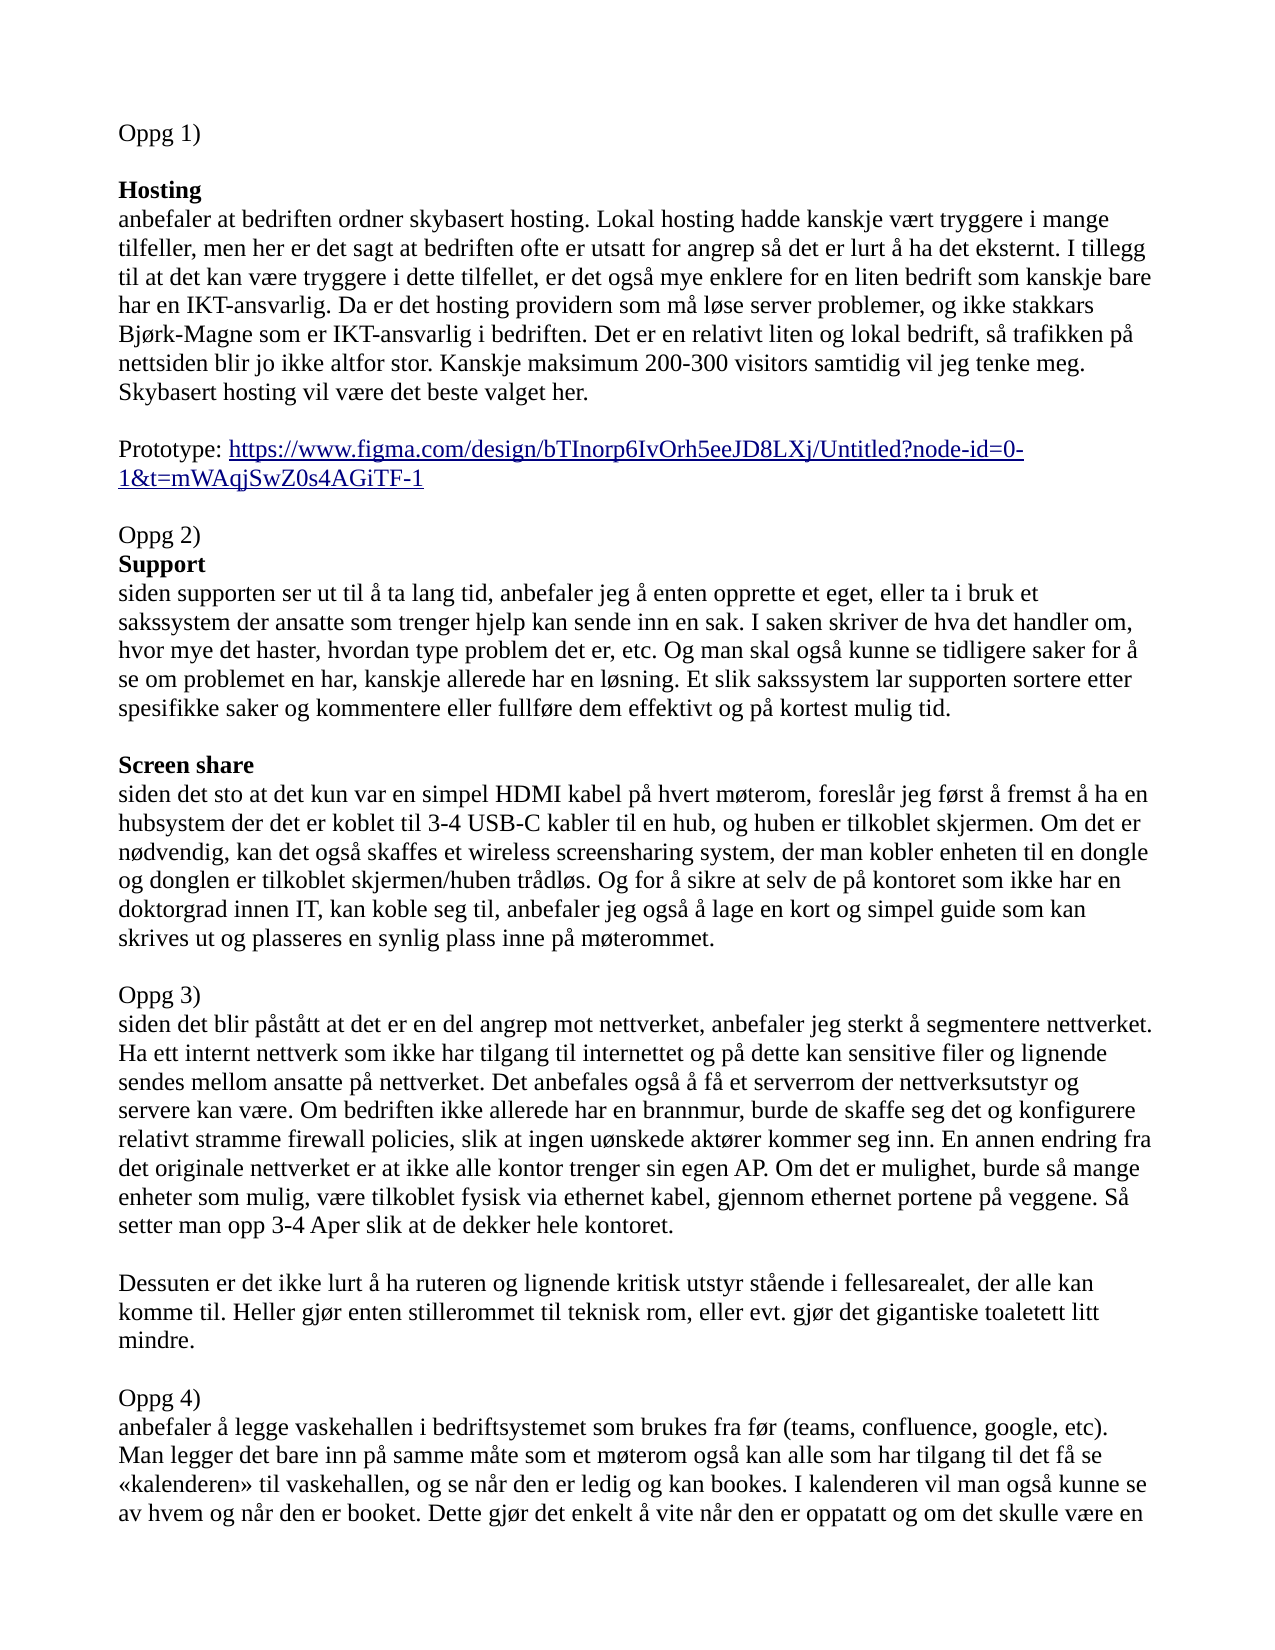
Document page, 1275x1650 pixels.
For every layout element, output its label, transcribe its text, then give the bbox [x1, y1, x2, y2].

text Prototype: https://www.figma.com/design/bTInorp6IvOrh5eeJD8LXj/Untitled?node-id=0-1&t=mWAqjSwZ0s4AGiTF-1 [118, 434, 1157, 492]
text Support [118, 549, 1157, 578]
text Oppg 2) [118, 521, 1157, 549]
text Oppg 3) [118, 981, 1157, 1009]
text Oppg 4) [118, 1383, 1157, 1412]
text Screen share [118, 751, 1157, 779]
text Oppg 1) [118, 118, 1157, 147]
text siden det blir påstått at det er en del angrep mot nettverket, anbefaler jeg sterkt å segmentere nettverket. Ha ett internt nettverk som ikke har tilgang til internettet og på dette kan sensitive filer og lignende sendes mellom ansatte på nettverket. Det anbefales også å få et serverrom der nettverksutstyr og servere kan være. Om bedriften ikke allerede har en brannmur, burde de skaffe seg det og konfigurere relativt stramme firewall policies, slik at ingen uønskede aktører kommer seg inn. En annen endring fra det originale nettverket er at ikke alle kontor trenger sin egen AP. Om det er mulighet, burde så mange enheter som mulig, være tilkoblet fysisk via ethernet kabel, gjennom ethernet portene på veggene. Så setter man opp 3-4 Aper slik at de dekker hele kontoret. Dessuten er det ikke lurt å ha ruteren og lignende kritisk utstyr stående i fellesarealet, der alle kan komme til. Heller gjør enten stillerommet til teknisk rom, eller evt. gjør det gigantiske toaletett litt mindre. [118, 1009, 1157, 1354]
text siden supporten ser ut til å ta lang tid, anbefaler jeg å enten opprette et eget, eller ta i bruk et sakssystem der ansatte som trenger hjelp kan sende inn en sak. I saken skriver de hva det handler om, hvor mye det haster, hvordan type problem det er, etc. Og man skal også kunne se tidligere saker for å se om problemet en har, kanskje allerede har en løsning. Et slik sakssystem lar supporten sortere etter spesifikke saker og kommentere eller fullføre dem effektivt og på kortest mulig tid. [118, 578, 1157, 722]
text Hosting anbefaler at bedriften ordner skybasert hosting. Lokal hosting hadde kanskje vært tryggere i mange tilfeller, men her er det sagt at bedriften ofte er utsatt for angrep så det er lurt å ha det eksternt. I tillegg til at det kan være tryggere i dette tilfellet, er det også mye enklere for en liten bedrift som kanskje bare har en IKT-ansvarlig. Da er det hosting providern som må løse server problemer, og ikke stakkars Bjørk-Magne som er IKT-ansvarlig i bedriften. Det er en relativt liten og lokal bedrift, så trafikken på nettsiden blir jo ikke altfor stor. Kanskje maksimum 200-300 visitors samtidig vil jeg tenke meg. Skybasert hosting vil være det beste valget her. [118, 176, 1157, 406]
text siden det sto at det kun var en simpel HDMI kabel på hvert møterom, foreslår jeg først å fremst å ha en hubsystem der det er koblet til 3-4 USB-C kabler til en hub, og huben er tilkoblet skjermen. Om det er nødvendig, kan det også skaffes et wireless screensharing system, der man kobler enheten til en dongle og donglen er tilkoblet skjermen/huben trådløs. Og for å sikre at selv de på kontoret som ikke har en doktorgrad innen IT, kan koble seg til, anbefaler jeg også å lage en kort og simpel guide som kan skrives ut og plasseres en synlig plass inne på møterommet. [118, 779, 1157, 952]
text anbefaler å legge vaskehallen i bedriftsystemet som brukes fra før (teams, confluence, google, etc). Man legger det bare inn på samme måte som et møterom også kan alle som har tilgang til det få se «kalenderen» til vaskehallen, og se når den er ledig og kan bookes. I kalenderen vil man også kunne se av hvem og når den er booket. Dette gjør det enkelt å vite når den er oppatatt og om det skulle være en [118, 1412, 1157, 1527]
